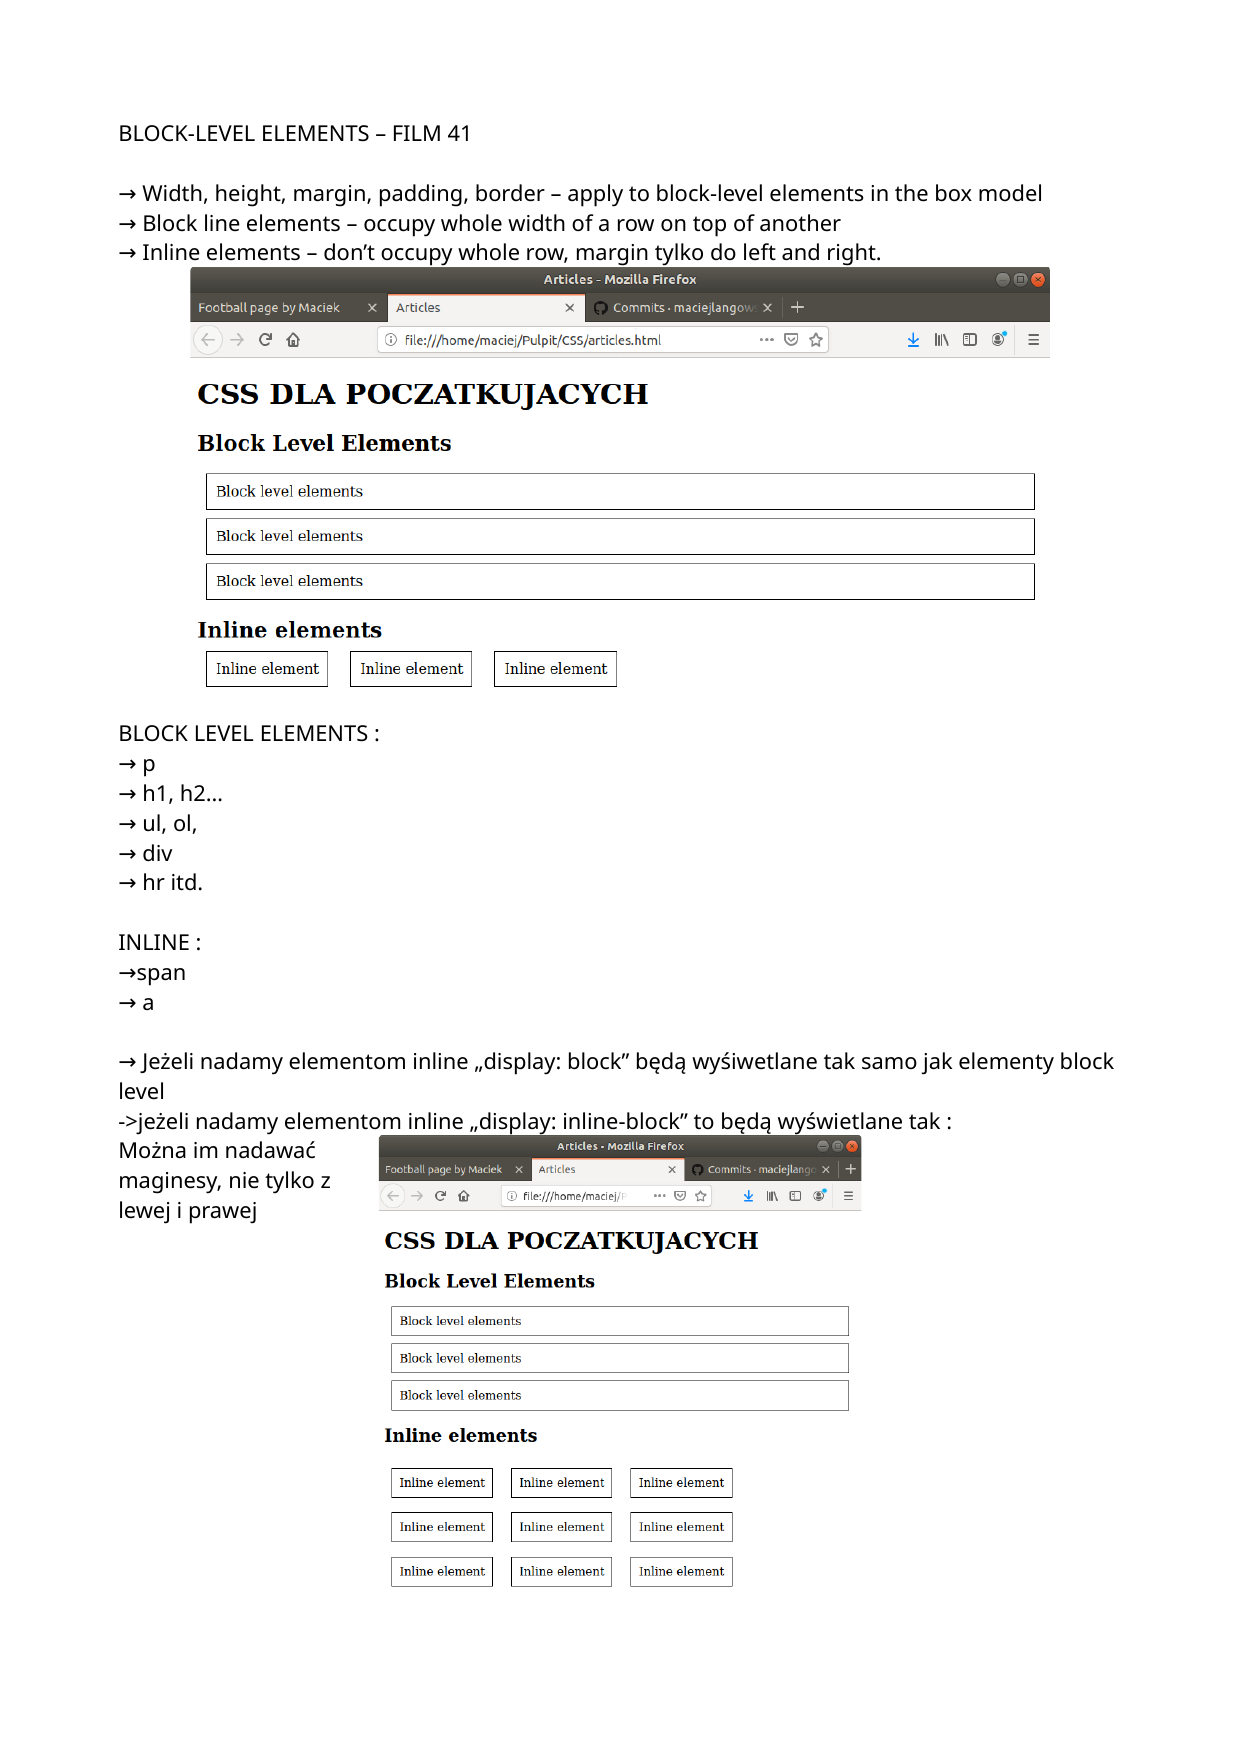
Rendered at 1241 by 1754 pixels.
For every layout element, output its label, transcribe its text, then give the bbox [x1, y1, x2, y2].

text INLINE : [118, 927, 1122, 957]
picture [190, 267, 1050, 719]
text → div [118, 837, 1122, 867]
text BLOCK LEVEL ELEMENTS : [118, 267, 1122, 748]
text → Block line elements – occupy whole width of a row on top of another [118, 207, 1122, 237]
text →span [118, 957, 1122, 986]
text → Inline elements – don’t occupy whole row, margin tylko do left and right. [118, 237, 1122, 267]
text Można im nadawać maginesy, nie tylko z lewej i prawej [118, 1135, 1122, 1612]
text → h1, h2… [118, 778, 1122, 808]
text ->jeżeli nadamy elementom inline „display: inline-block” to będą wyświetlane tak : [118, 1106, 1122, 1135]
text → Width, height, margin, padding, border – apply to block-level elements in the box model [118, 178, 1122, 207]
text → ul, ol, [118, 808, 1122, 837]
picture [378, 1135, 862, 1600]
text → a [118, 986, 1122, 1016]
text → hr itd. [118, 867, 1122, 897]
text BLOCK-LEVEL ELEMENTS – FILM 41 [118, 118, 1122, 148]
text → Jeżeli nadamy elementom inline „display: block” będą wyśiwetlane tak samo jak elementy block level [118, 1046, 1122, 1106]
text → p [118, 748, 1122, 778]
